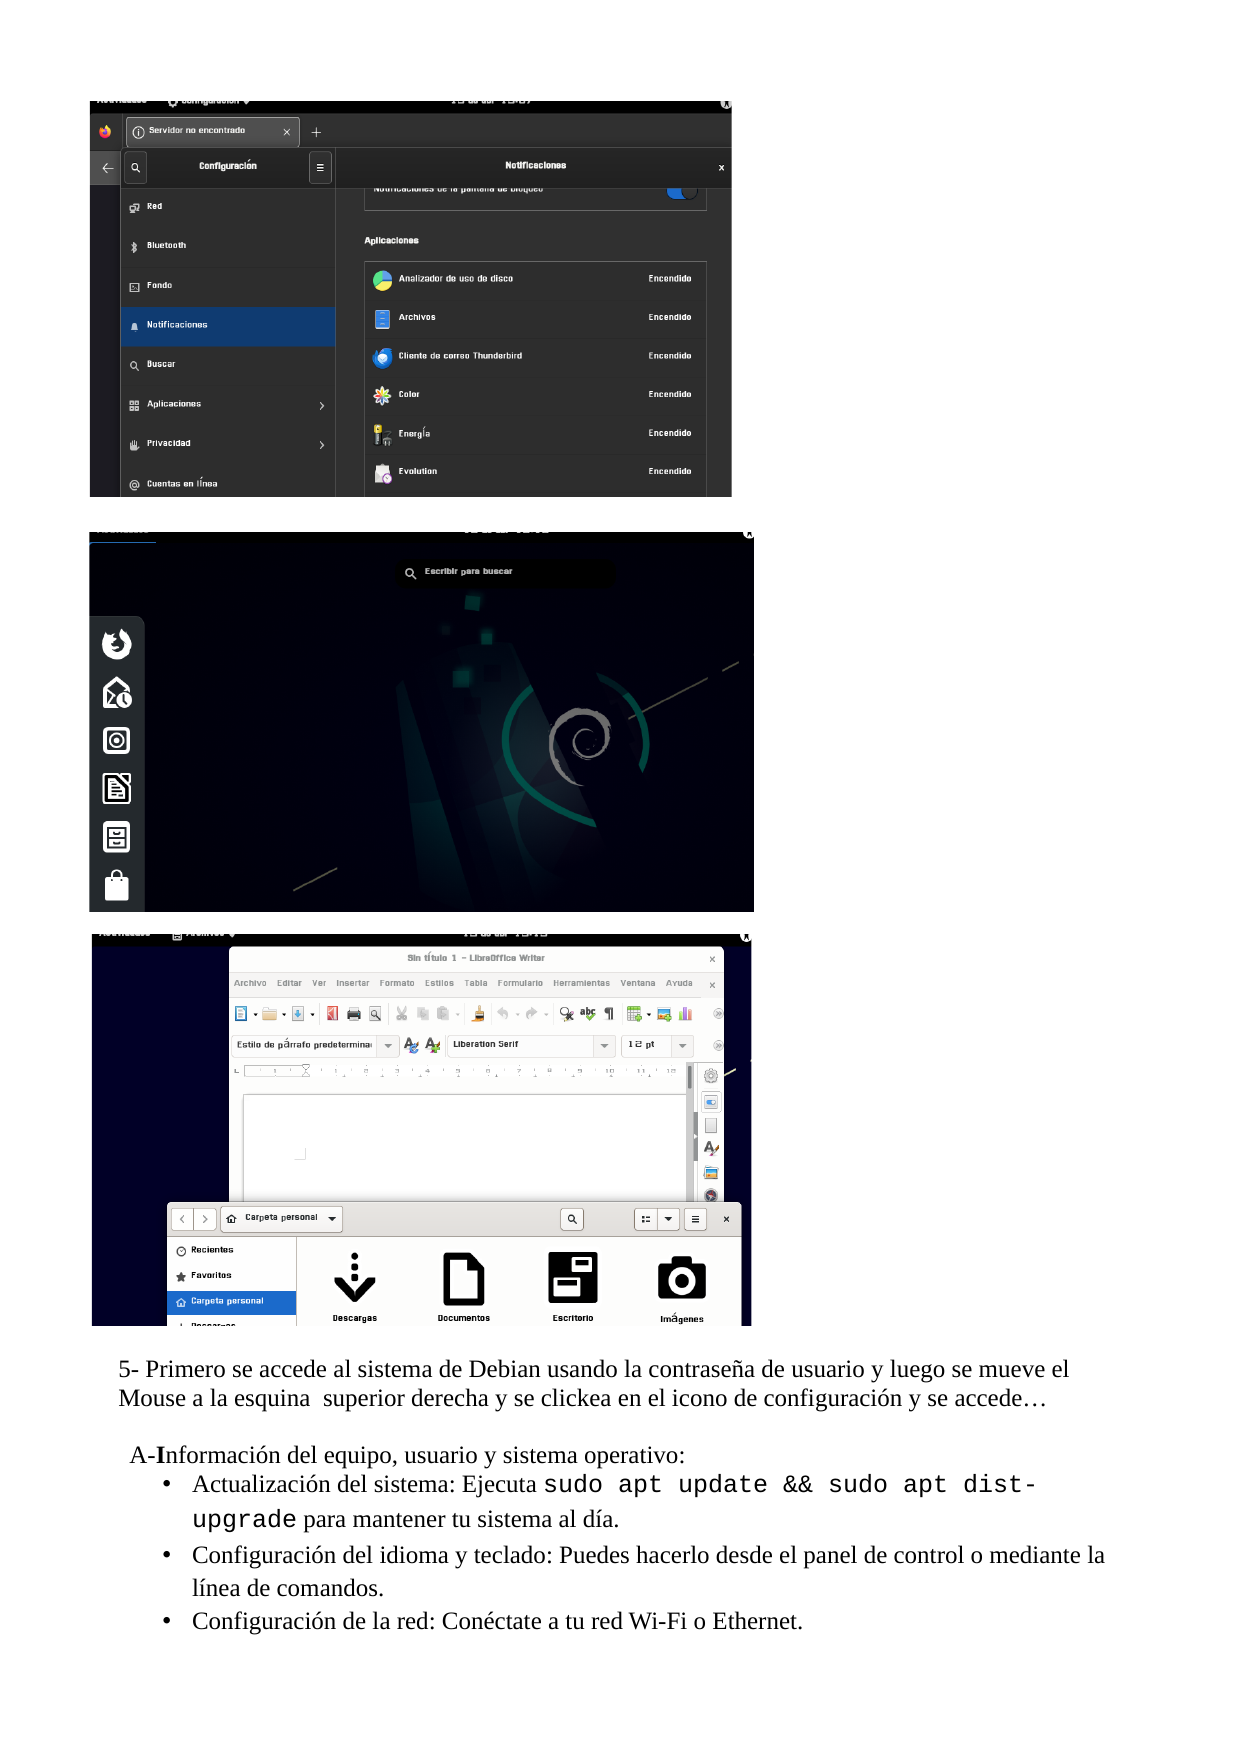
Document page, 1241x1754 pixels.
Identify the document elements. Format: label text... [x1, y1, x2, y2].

picture [91, 934, 752, 1326]
list Actualización del sistema: Ejecuta sudo apt update && sudo apt dist-upgrade para mantener tu sistema al día. [162, 1469, 1122, 1535]
picture [89, 532, 754, 912]
text A-Información del equipo, usuario y sistema operativo: [118, 1441, 1122, 1469]
list Configuración del idioma y teclado: Puedes hacerlo desde el panel de control o mediante la línea de comandos. [162, 1540, 1122, 1602]
text 5- Primero se accede al sistema de Debian usando la contraseña de usuario y luego se mueve el Mouse a la esquina superior derecha y se clickea en el icono de configuración y se accede… [118, 1354, 1122, 1412]
picture [89, 101, 732, 497]
list Configuración de la red: Conéctate a tu red Wi-Fi o Ethernet. [162, 1606, 1122, 1635]
